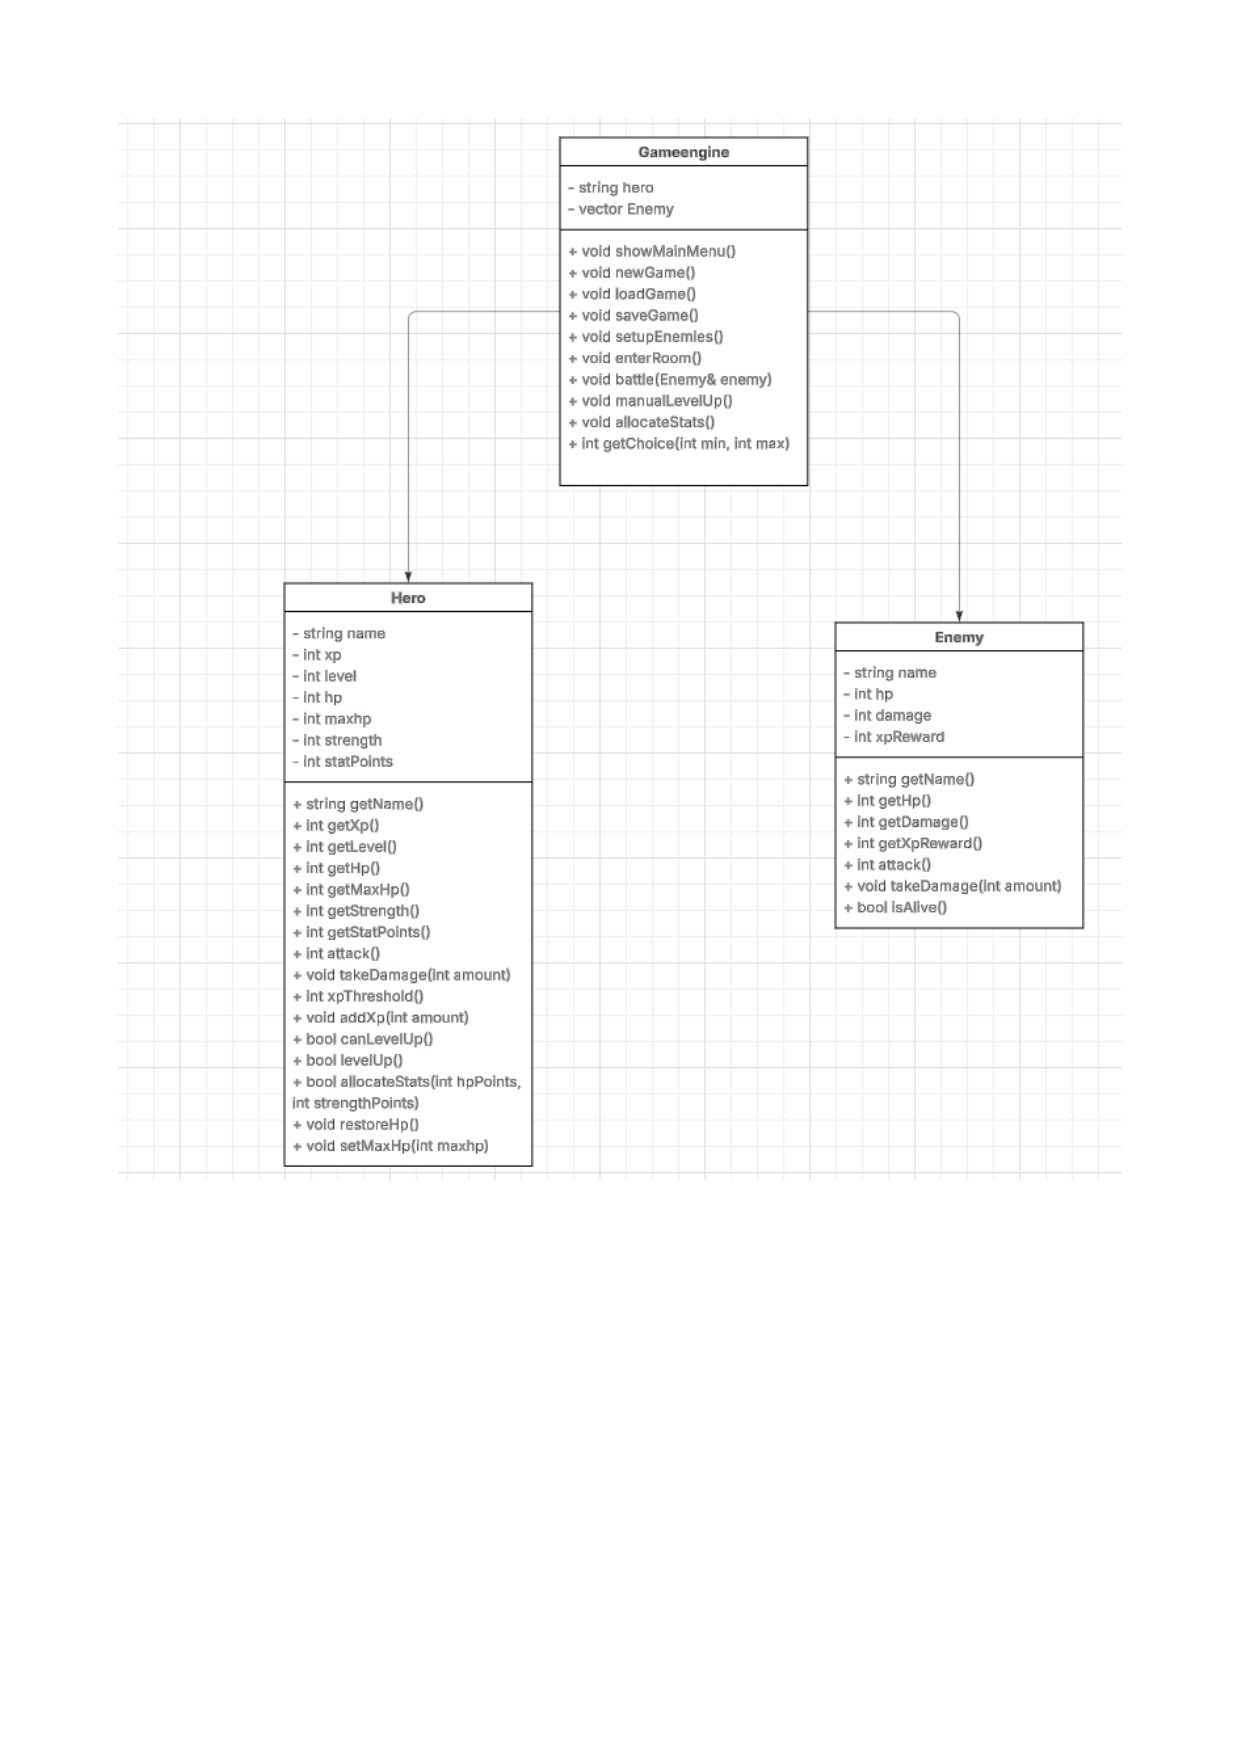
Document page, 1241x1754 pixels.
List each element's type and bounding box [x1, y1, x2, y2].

picture [118, 118, 1123, 1180]
